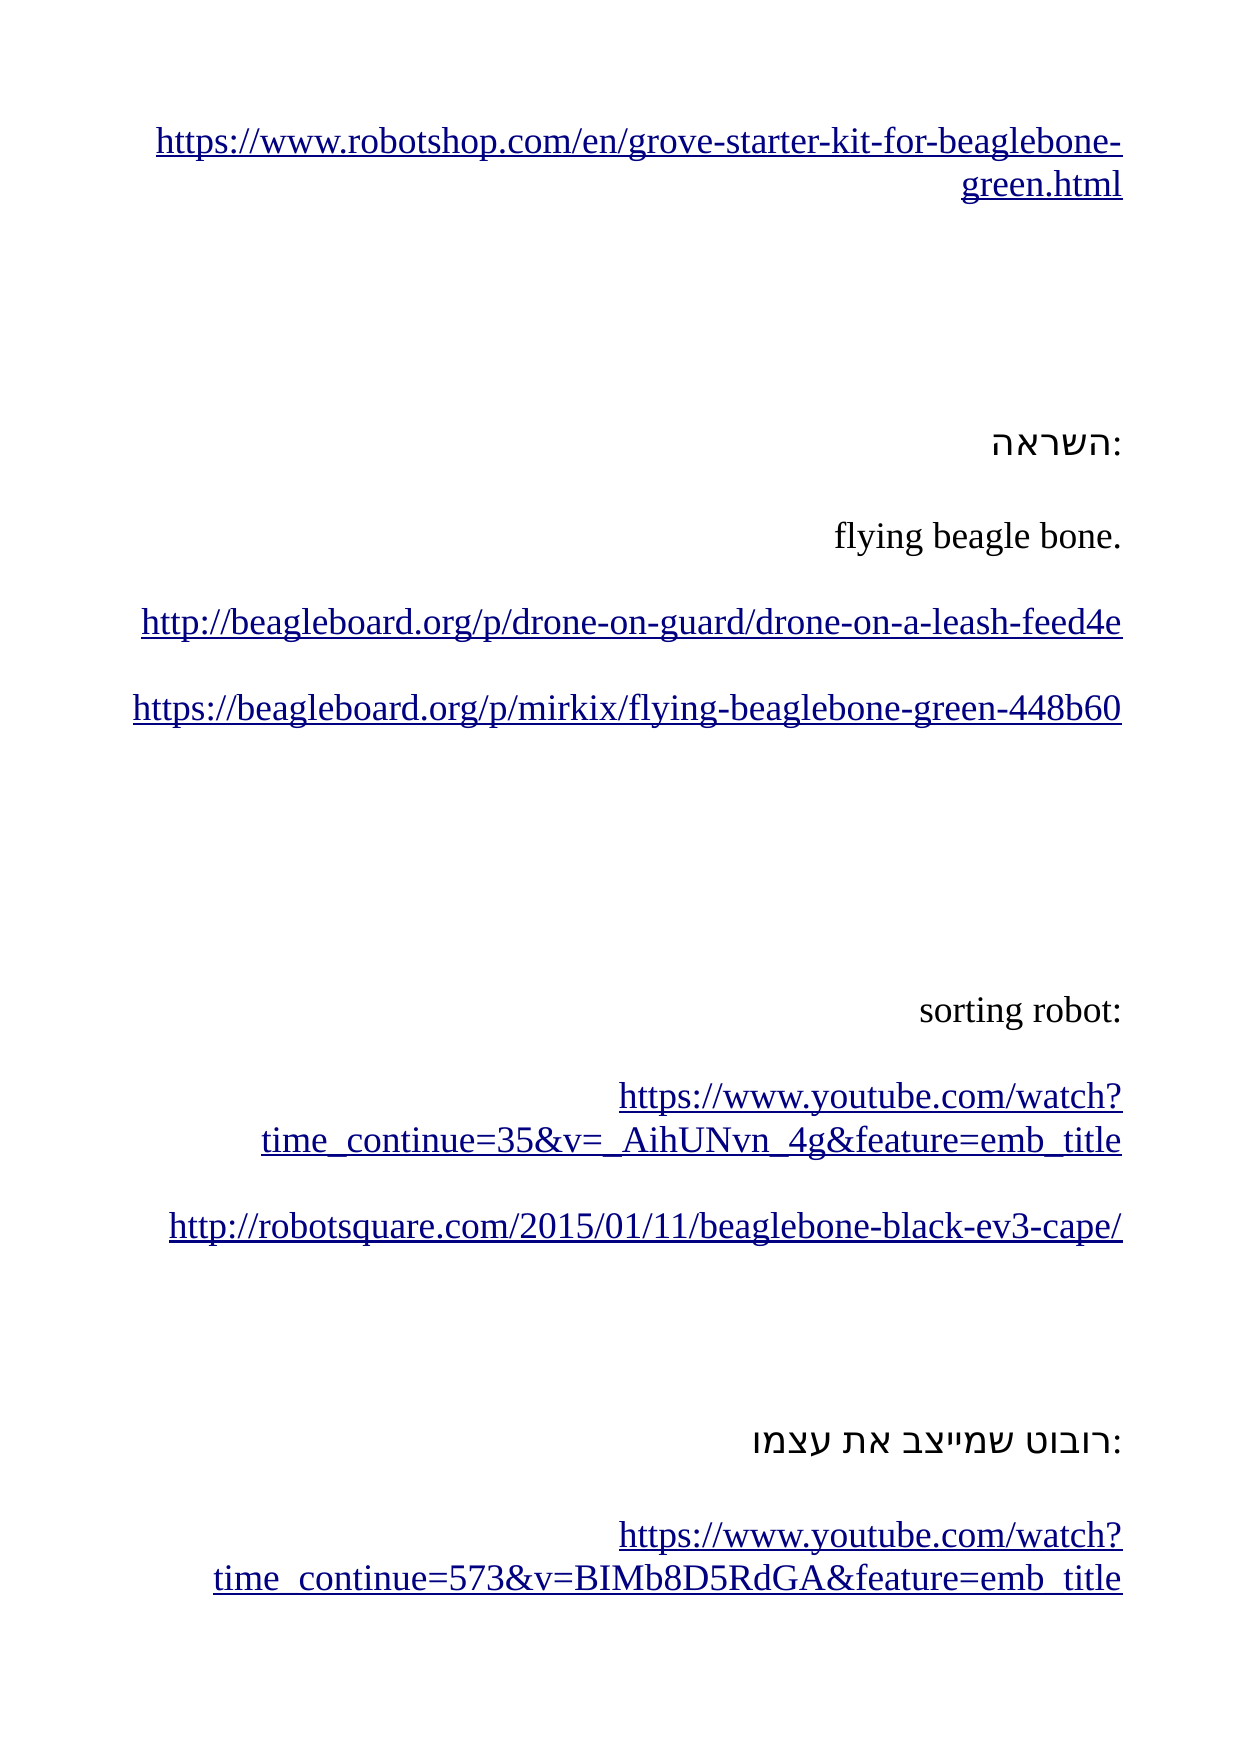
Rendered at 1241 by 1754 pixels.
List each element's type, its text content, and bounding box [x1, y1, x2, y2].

text https://beagleboard.org/p/mirkix/flying-beaglebone-green-448b60 [118, 686, 1122, 729]
text https://www.robotshop.com/en/grove-starter-kit-for-beaglebone-green.html [118, 118, 1122, 204]
text flying beagle bone. [118, 513, 1122, 556]
text השראה: [118, 420, 1122, 470]
text רובוט שמייצב את עצמו: [118, 1419, 1122, 1469]
text sorting robot: [118, 988, 1122, 1031]
text https://www.youtube.com/watch?time_continue=35&v=_AihUNvn_4g&feature=emb_title [118, 1074, 1122, 1160]
text http://robotsquare.com/2015/01/11/beaglebone-black-ev3-cape/ [118, 1203, 1122, 1246]
text https://www.youtube.com/watch?time_continue=573&v=BIMb8D5RdGA&feature=emb_title [118, 1512, 1122, 1598]
text http://beagleboard.org/p/drone-on-guard/drone-on-a-leash-feed4e [118, 599, 1122, 643]
